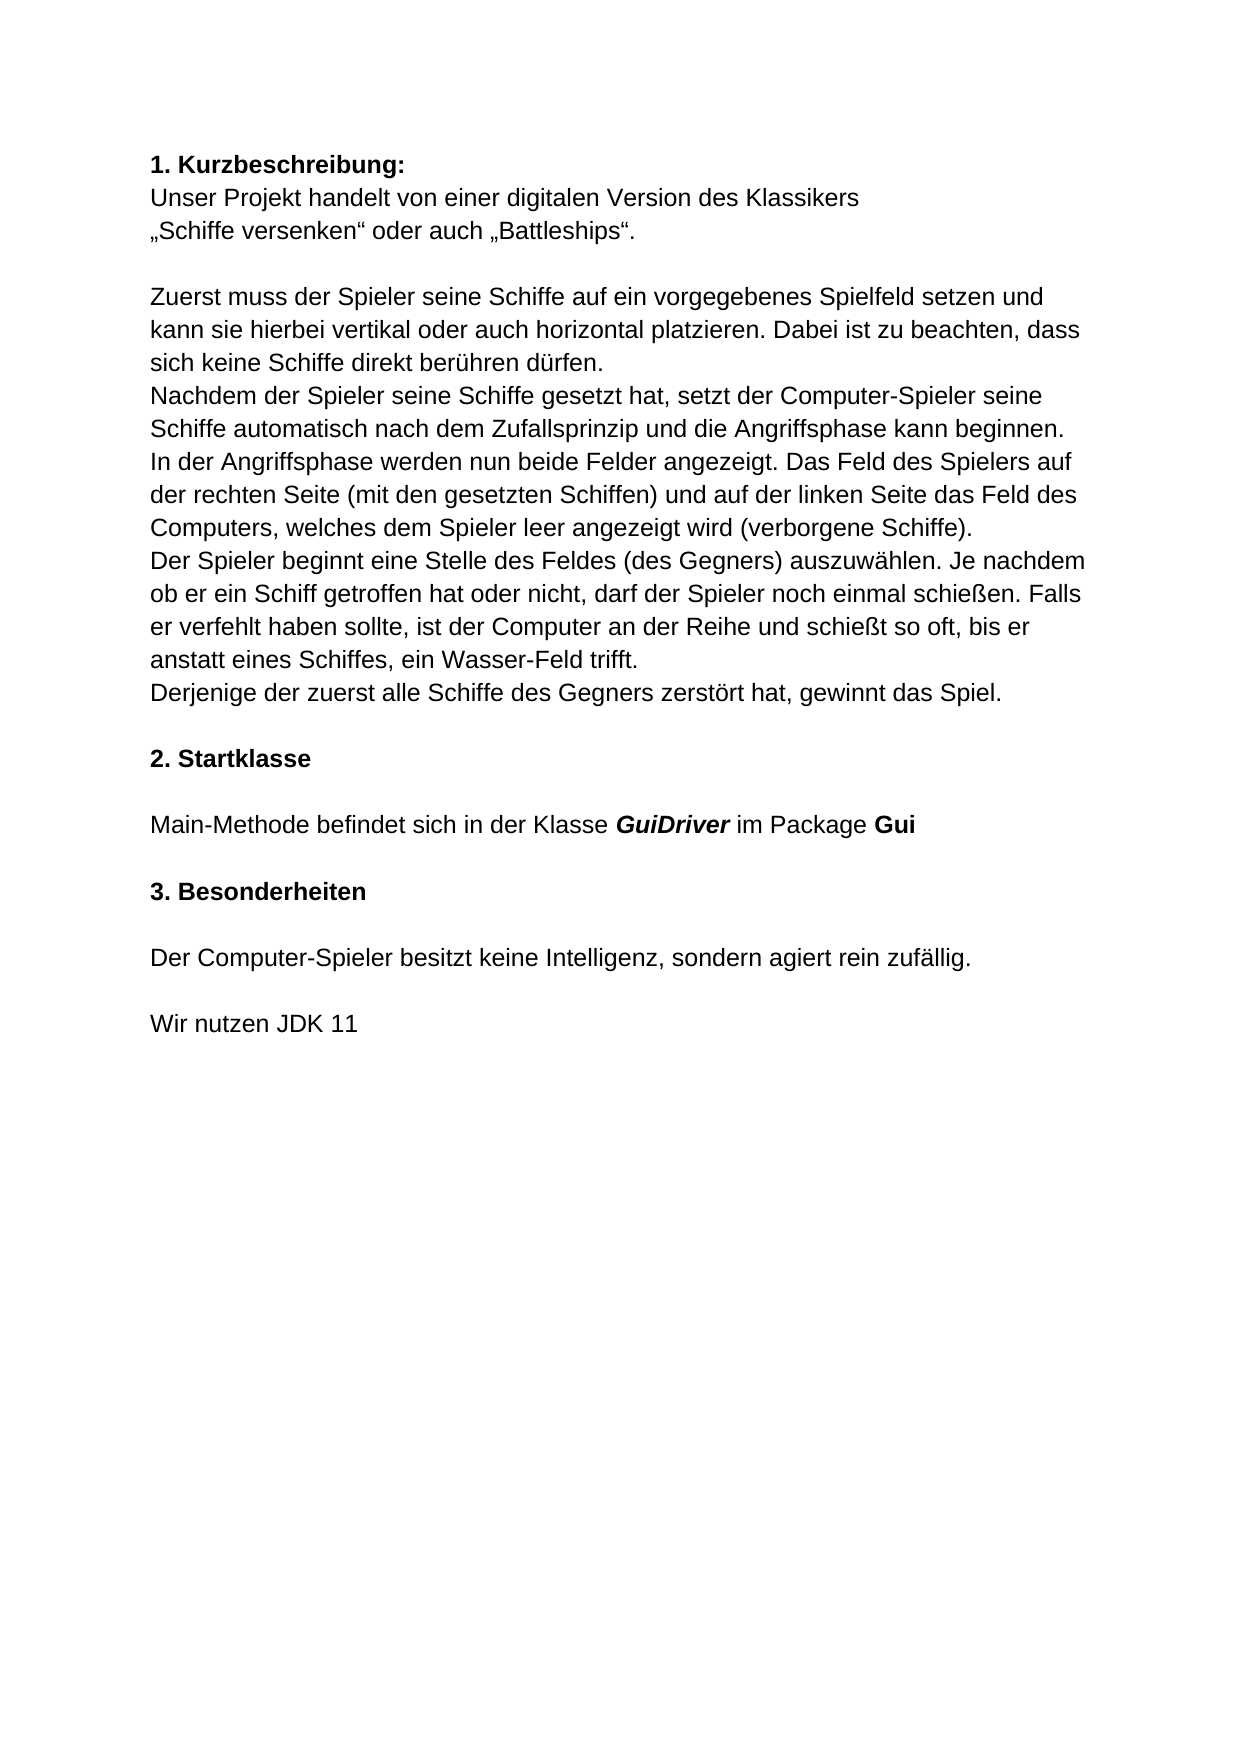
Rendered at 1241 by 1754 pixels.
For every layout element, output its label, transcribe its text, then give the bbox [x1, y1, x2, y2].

text Wir nutzen JDK 11 [150, 1008, 1090, 1037]
text „Schiffe versenken“ oder auch „Battleships“. [150, 216, 1090, 245]
text Main-Methode befindet sich in der Klasse GuiDriver im Package Gui [150, 810, 1090, 839]
text Der Spieler beginnt eine Stelle des Feldes (des Gegners) auszuwählen. Je nachdem ob er ein Schiff getroffen hat oder nicht, darf der Spieler noch einmal schießen. Falls er verfehlt haben sollte, ist der Computer an der Reihe und schießt so oft, bis er anstatt eines Schiffes, ein Wasser-Feld trifft. [150, 546, 1090, 674]
text 3. Besonderheiten [150, 876, 1090, 905]
text Derjenige der zuerst alle Schiffe des Gegners zerstört hat, gewinnt das Spiel. [150, 678, 1090, 707]
text Nachdem der Spieler seine Schiffe gesetzt hat, setzt der Computer-Spieler seine Schiffe automatisch nach dem Zufallsprinzip und die Angriffsphase kann beginnen. [150, 381, 1090, 443]
text Zuerst muss der Spieler seine Schiffe auf ein vorgegebenes Spielfeld setzen und kann sie hierbei vertikal oder auch horizontal platzieren. Dabei ist zu beachten, dass sich keine Schiffe direkt berühren dürfen. [150, 282, 1090, 377]
text Der Computer-Spieler besitzt keine Intelligenz, sondern agiert rein zufällig. [150, 942, 1090, 971]
text 1. Kurzbeschreibung: [150, 150, 1090, 179]
text Unser Projekt handelt von einer digitalen Version des Klassikers [150, 183, 1090, 212]
text In der Angriffsphase werden nun beide Felder angezeigt. Das Feld des Spielers auf der rechten Seite (mit den gesetzten Schiffen) und auf der linken Seite das Feld des Computers, welches dem Spieler leer angezeigt wird (verborgene Schiffe). [150, 447, 1090, 542]
text 2. Startklasse [150, 744, 1090, 773]
